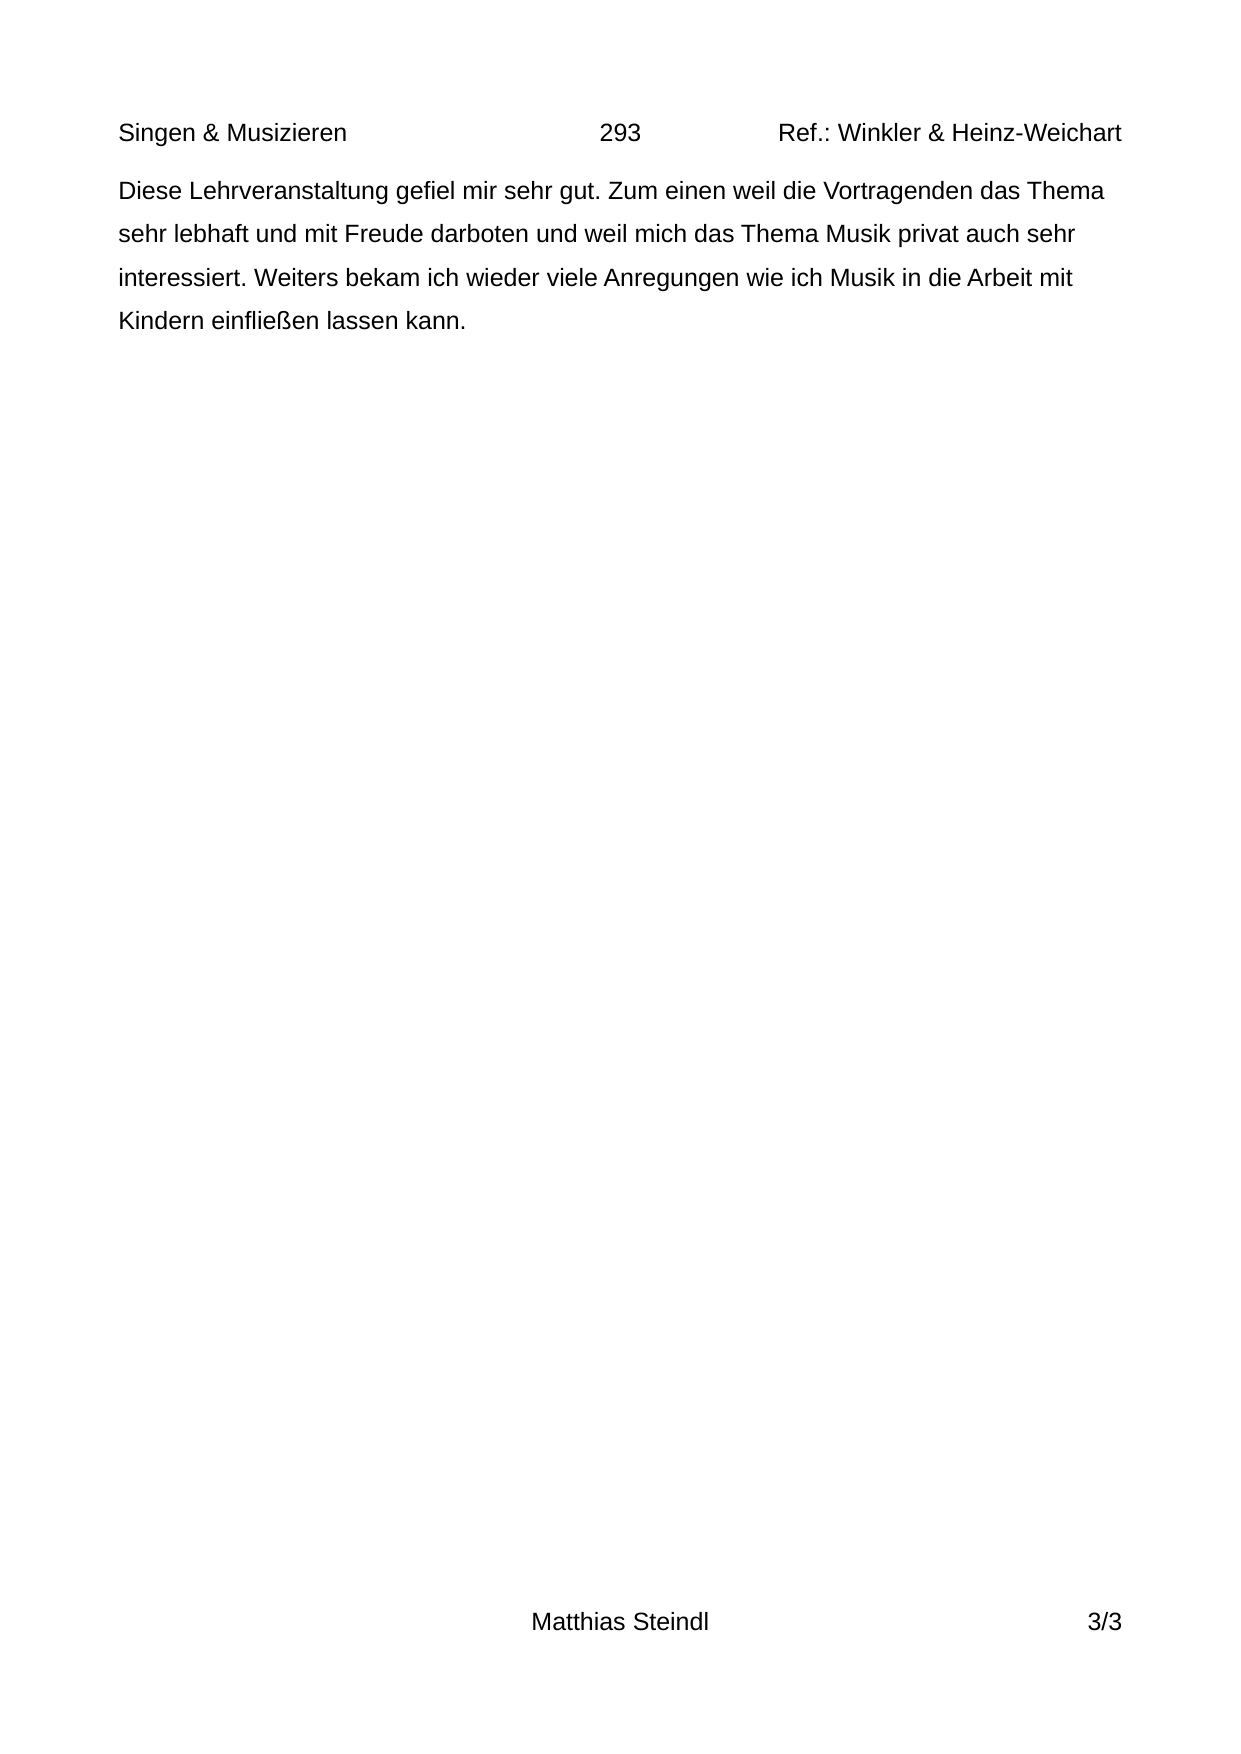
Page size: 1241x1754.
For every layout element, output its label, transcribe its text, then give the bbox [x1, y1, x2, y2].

text Diese Lehrveranstaltung gefiel mir sehr gut. Zum einen weil die Vortragenden das Thema sehr lebhaft und mit Freude darboten und weil mich das Thema Musik privat auch sehr interessiert. Weiters bekam ich wieder viele Anregungen wie ich Musik in die Arbeit mit Kindern einfließen lassen kann. [118, 176, 1122, 334]
